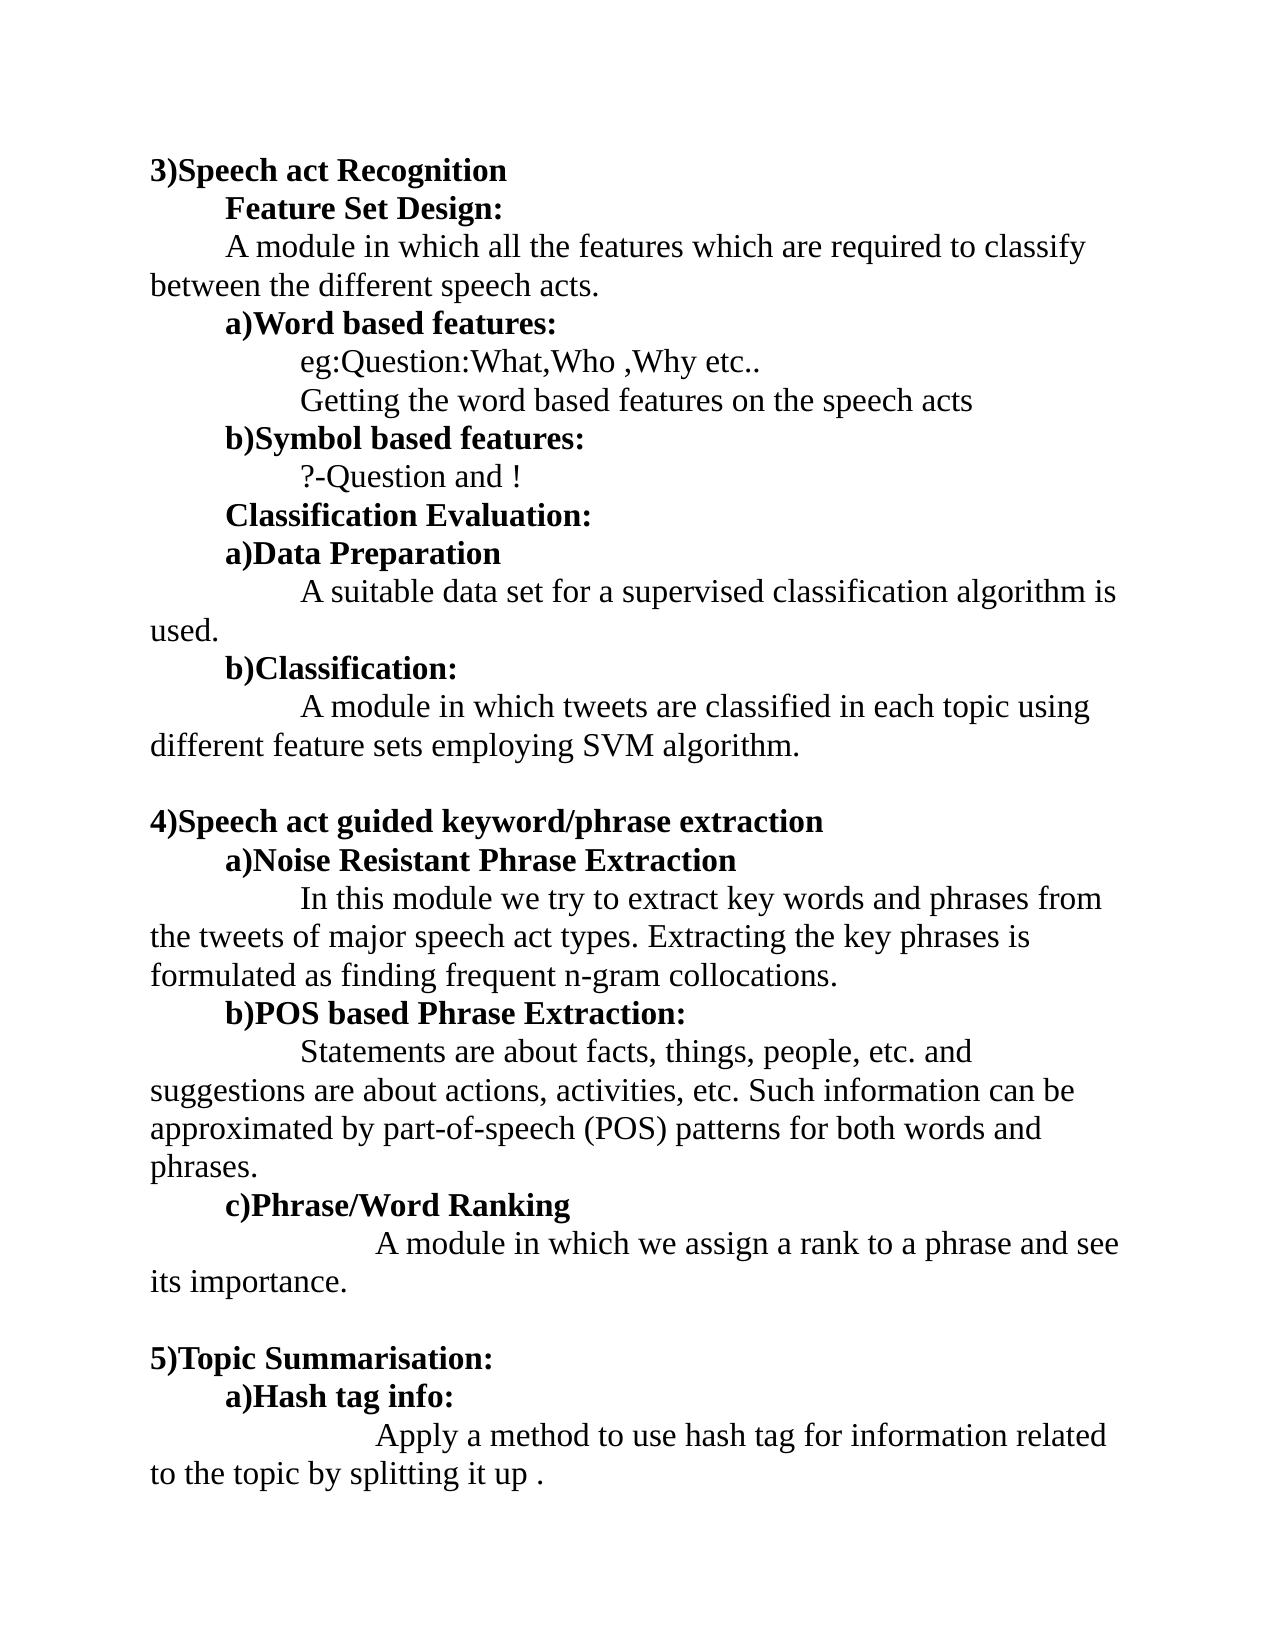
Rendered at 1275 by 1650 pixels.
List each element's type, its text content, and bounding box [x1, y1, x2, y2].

text formulated as finding frequent n-gram collocations. [150, 955, 1125, 993]
text a)Data Preparation [150, 533, 1125, 572]
text Apply a method to use hash tag for information related to the topic by splitting it up . [150, 1415, 1125, 1492]
text In this module we try to extract key words and phrases from the tweets of major speech act types. Extracting the key phrases is [150, 878, 1125, 955]
text A module in which tweets are classified in each topic using different feature sets employing SVM algorithm. [150, 687, 1125, 763]
text 5)Topic Summarisation: [150, 1338, 1125, 1377]
text b)POS based Phrase Extraction: [150, 993, 1125, 1032]
text Classification Evaluation: [150, 495, 1125, 533]
text eg:Question:What,Who ,Why etc.. [150, 342, 1125, 380]
text A suitable data set for a supervised classification algorithm is used. [150, 572, 1125, 648]
text b)Classification: [150, 648, 1125, 687]
text Feature Set Design: [150, 188, 1125, 227]
text 3)Speech act Recognition [150, 150, 1125, 188]
text Getting the word based features on the speech acts [150, 380, 1125, 418]
text A module in which all the features which are required to classify between the different speech acts. [150, 227, 1125, 303]
text a)Noise Resistant Phrase Extraction [150, 840, 1125, 878]
text a)Word based features: [150, 303, 1125, 342]
text ?-Question and ! [150, 457, 1125, 495]
text A module in which we assign a rank to a phrase and see its importance. [150, 1223, 1125, 1300]
text a)Hash tag info: [150, 1377, 1125, 1415]
text Statements are about facts, things, people, etc. and suggestions are about actions, activities, etc. Such information can be approximated by part-of-speech (POS) patterns for both words and phrases. [150, 1032, 1125, 1185]
text 4)Speech act guided keyword/phrase extraction [150, 802, 1125, 840]
text b)Symbol based features: [150, 418, 1125, 457]
text c)Phrase/Word Ranking [150, 1185, 1125, 1223]
